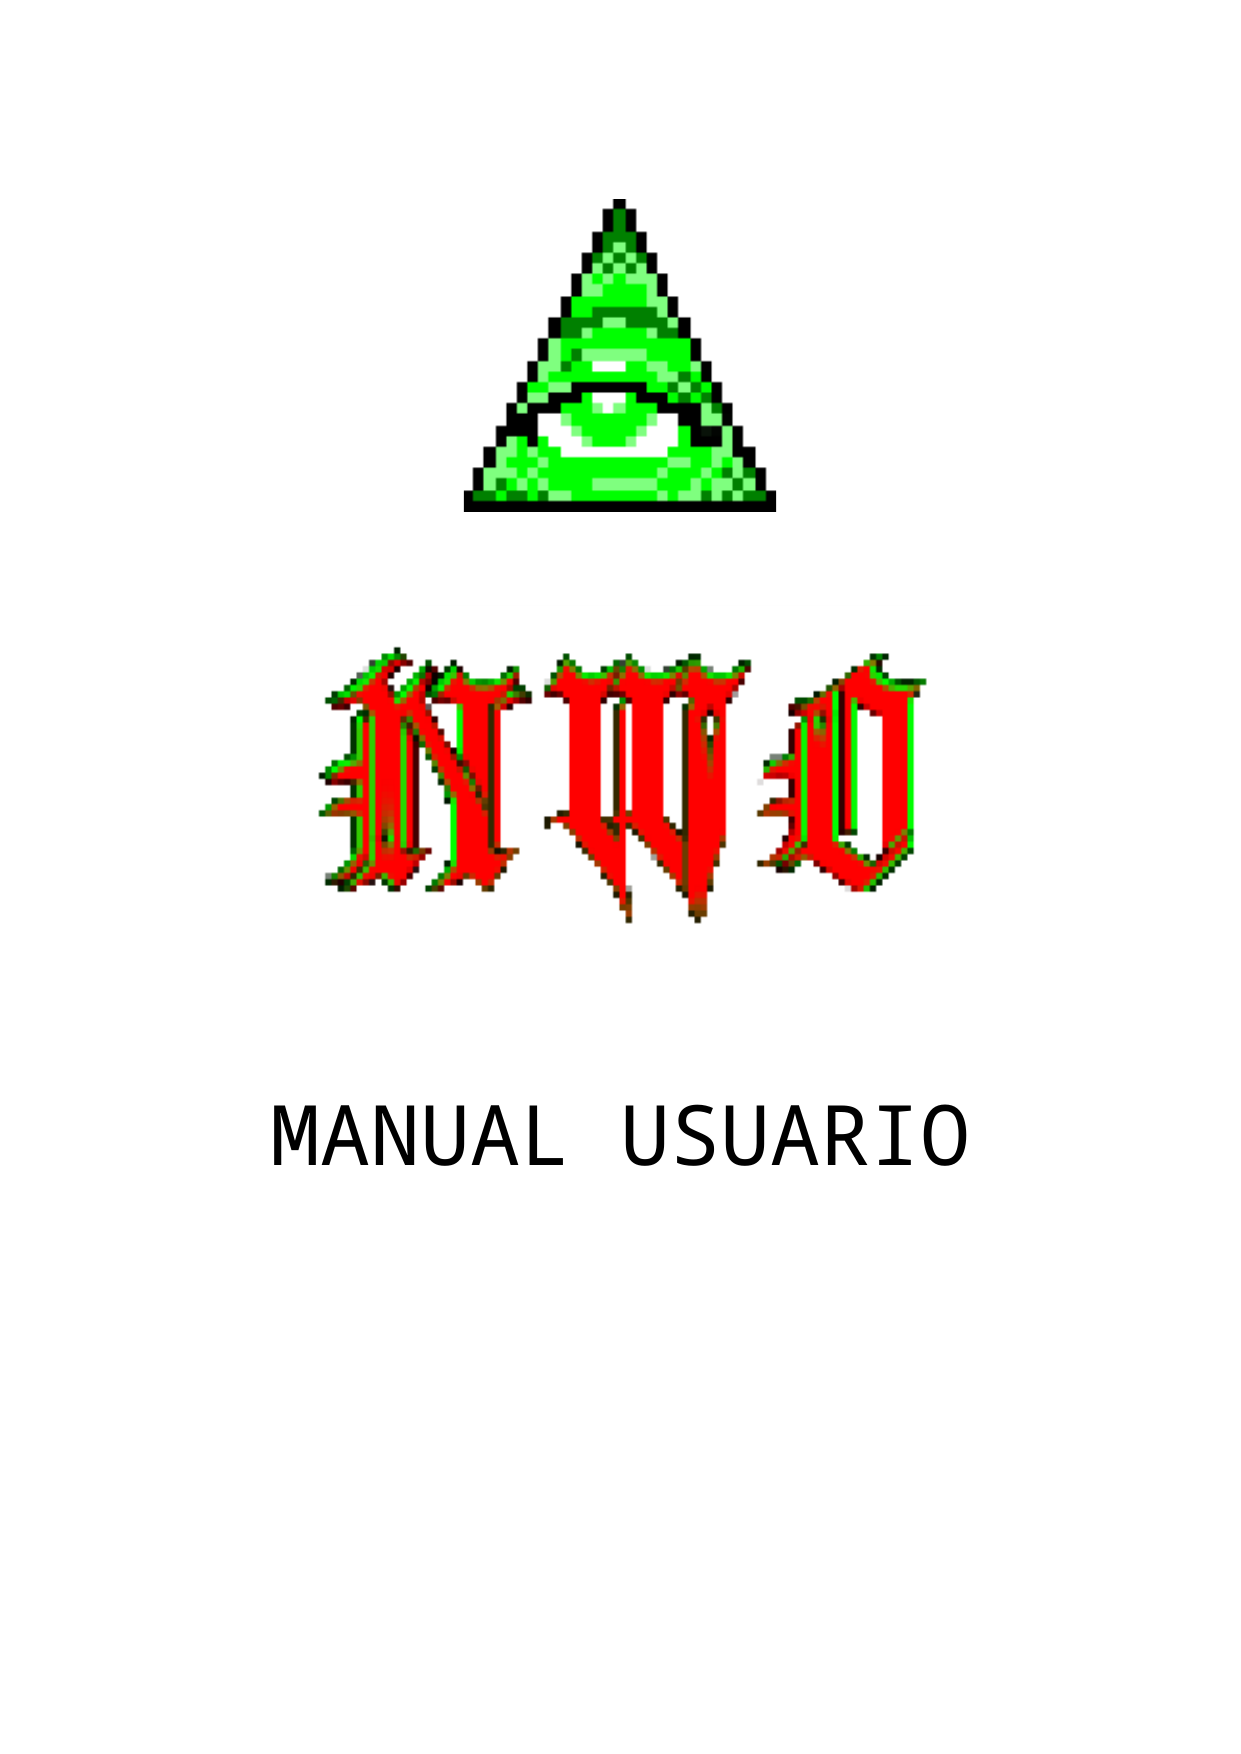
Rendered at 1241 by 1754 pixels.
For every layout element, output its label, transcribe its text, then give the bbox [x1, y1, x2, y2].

text MANUAL USUARIO [118, 1077, 1122, 1190]
picture [463, 199, 777, 512]
picture [307, 605, 933, 980]
